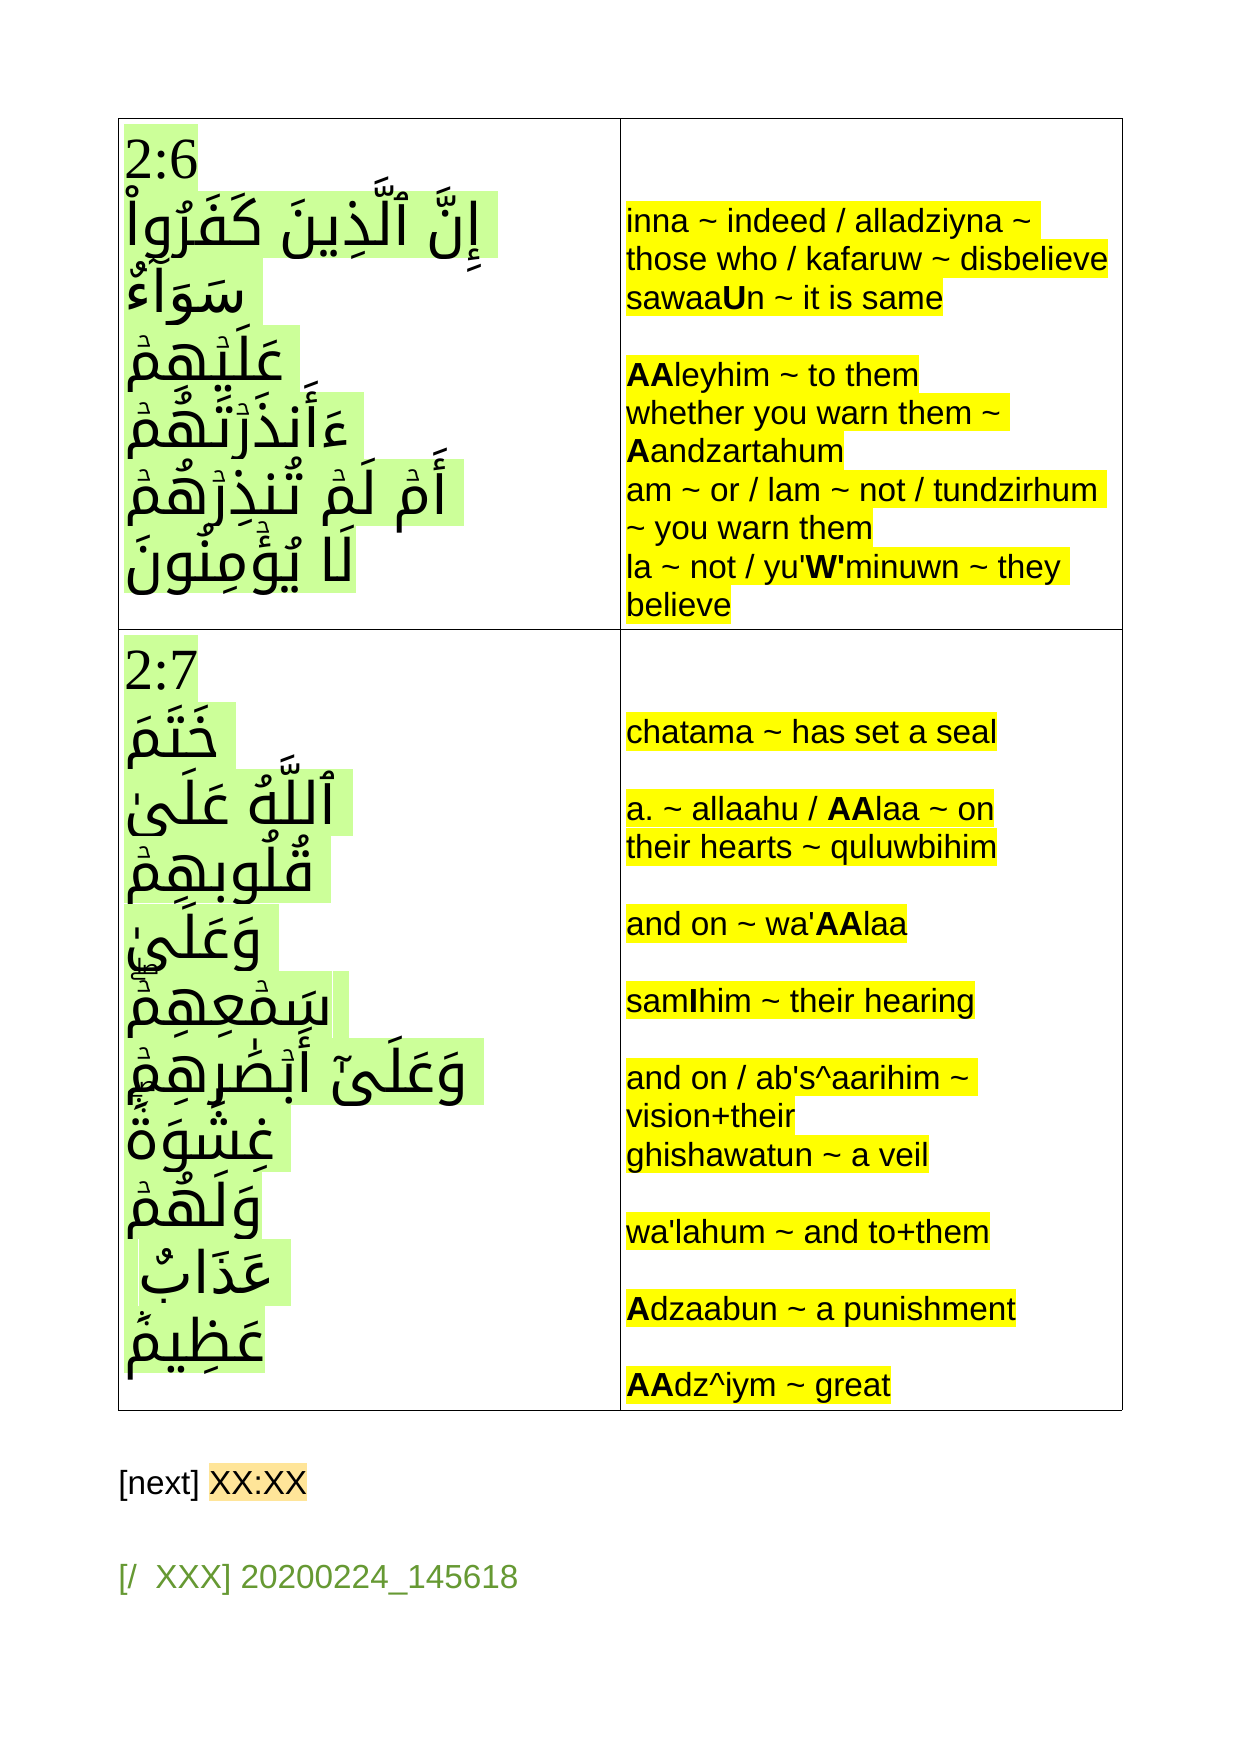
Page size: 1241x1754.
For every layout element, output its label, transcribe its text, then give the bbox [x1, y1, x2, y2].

table_cell 2:7 خَتَمَ ٱللَّهُ عَلَىٰ قُلُوبِهِمۡ وَعَلَىٰ سَمۡعِهِمۡۖ وَعَلَىٰٓ أَبۡصَٰرِهِمۡ غِشَٰوَةٞۖ وَلَهُمۡ عَذَابٌ عَظِيمٞ [119, 630, 620, 1410]
text [next] XX:XX [118, 1463, 1122, 1501]
table_header inna ~ indeed / alladziyna ~ those who / kafaruw ~ disbelieve sawaaUn ~ it is same AAleyhim ~ to them whether you warn them ~ Aandzartahum am ~ or / lam ~ not / tundzirhum ~ you warn them la ~ not / yu'W'minuwn ~ they believe [621, 119, 1122, 629]
table_header 2:6 إِنَّ ٱلَّذِينَ كَفَرُواْ سَوَآءٌ عَلَيۡهِمۡ ءَأَنذَرۡتَهُمۡ أَمۡ لَمۡ تُنذِرۡهُمۡ لَا يُؤۡمِنُونَ [119, 119, 620, 629]
text [/ XXX] 20200224_145618 [118, 1557, 1122, 1596]
table_cell chatama ~ has set a seal a. ~ allaahu / AAlaa ~ on their hearts ~ quluwbihim and on ~ wa'AAlaa samIhim ~ their hearing and on / ab's^aarihim ~ vision+their ghishawatun ~ a veil wa'lahum ~ and to+them Adzaabun ~ a punishment AAdz^iym ~ great [621, 630, 1122, 1410]
